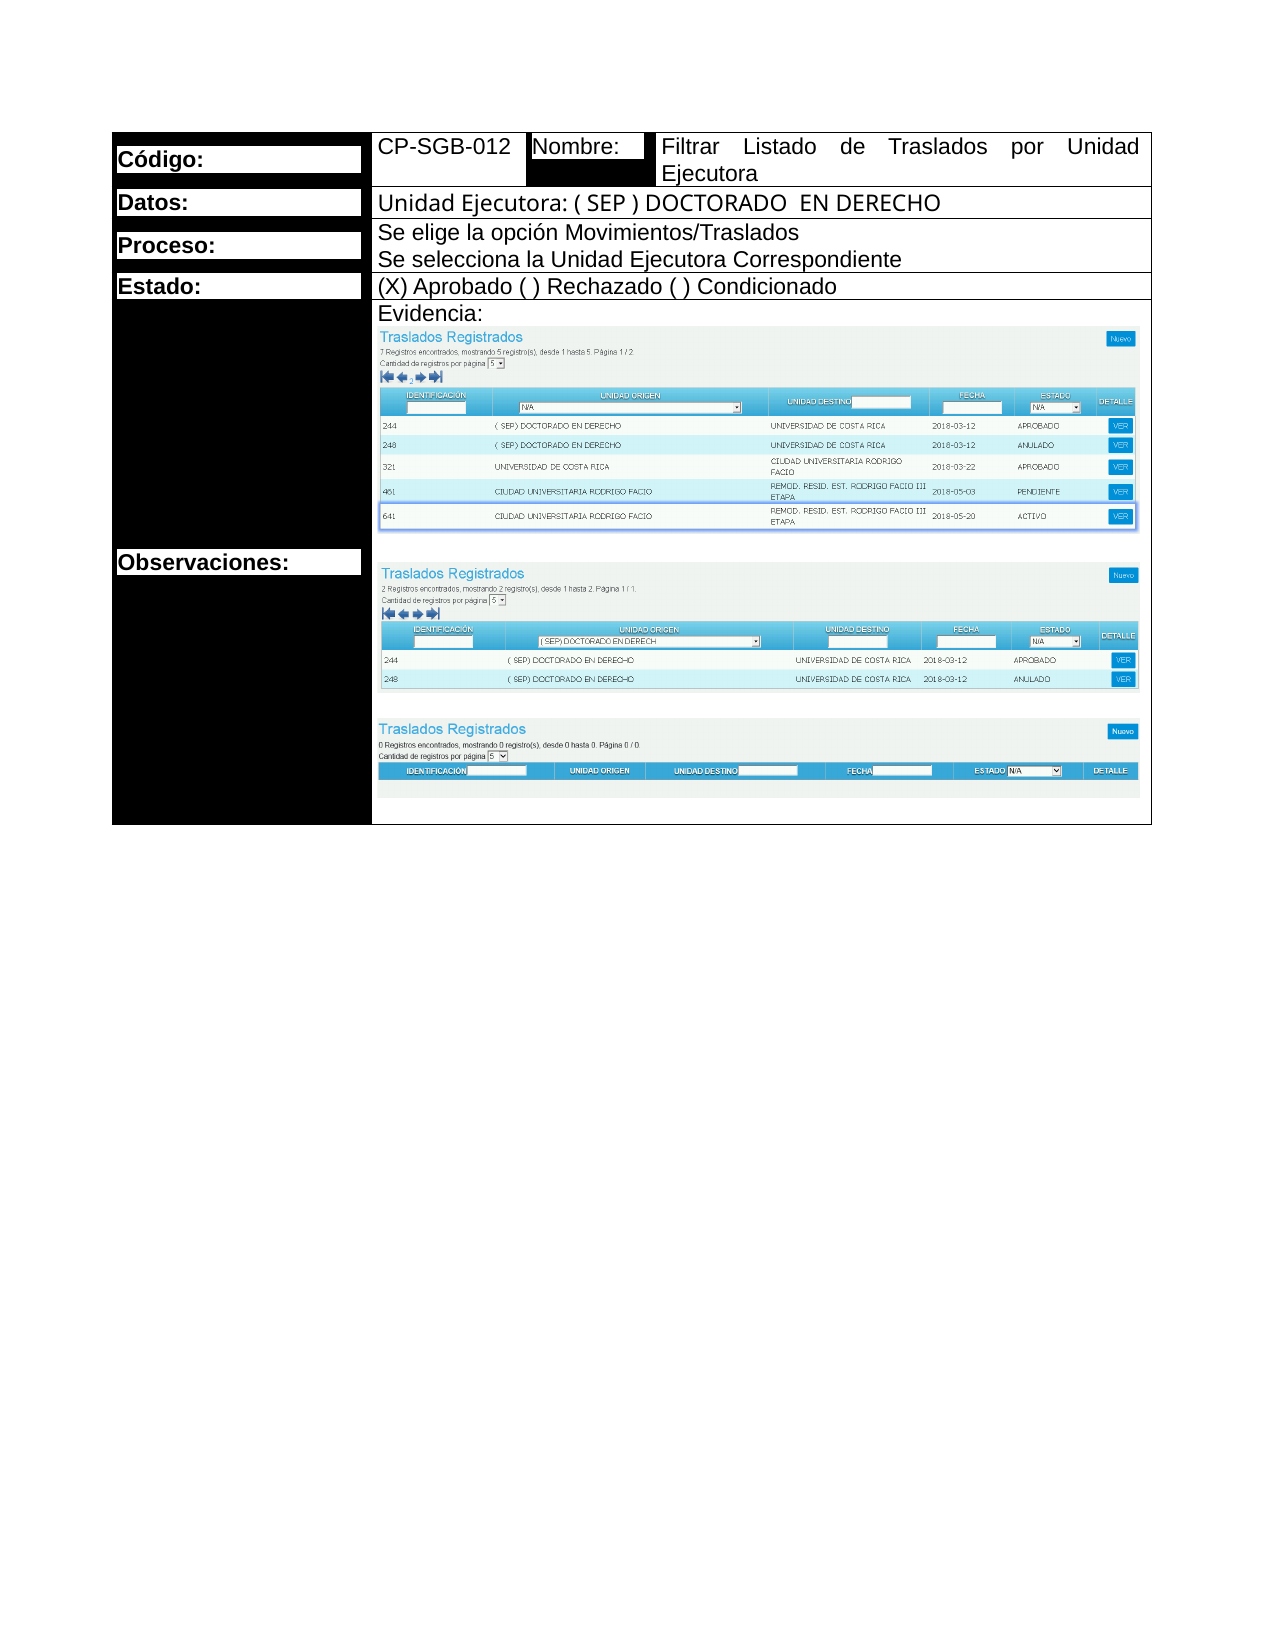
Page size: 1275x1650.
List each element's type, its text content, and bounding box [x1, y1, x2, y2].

table_cell Observaciones: [113, 300, 371, 824]
table_header Código: [113, 133, 371, 186]
picture [377, 562, 1140, 693]
picture [377, 326, 1140, 534]
table_header Nombre: [527, 133, 655, 186]
table_cell Evidencia: [372, 300, 377, 824]
table_header CP-SGB-012 [372, 133, 526, 186]
table_cell Estado: [361, 273, 371, 299]
table_cell Proceso: [113, 219, 371, 272]
table_cell Datos: [113, 187, 371, 218]
picture [377, 718, 1140, 798]
table_header Filtrar Listado de Traslados por Unidad Ejecutora [656, 133, 1151, 186]
table_cell Evidencia: [1140, 300, 1151, 824]
